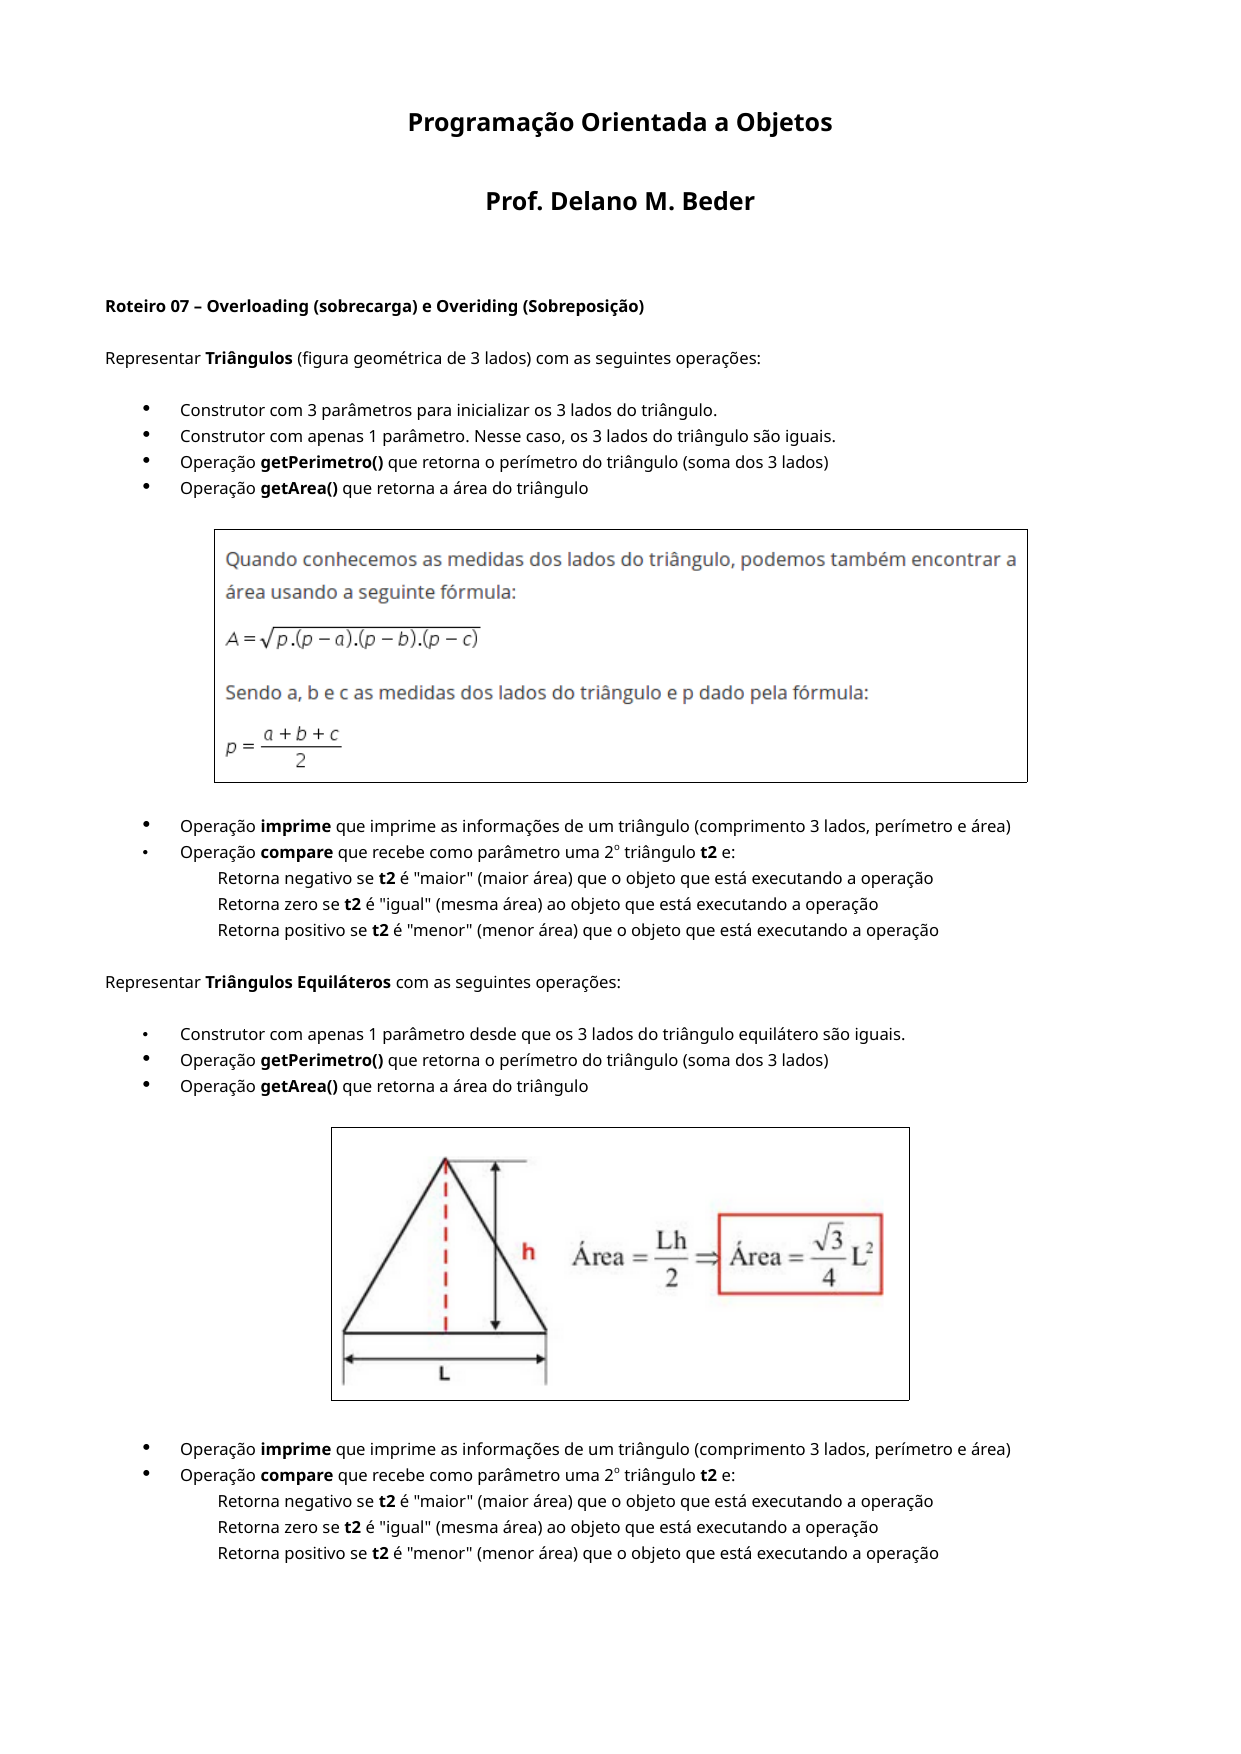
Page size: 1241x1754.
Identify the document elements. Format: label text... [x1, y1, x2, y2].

list Retorna negativo se t2 é "maior" (maior área) que o objeto que está executando a operação [180, 867, 1135, 889]
text Representar Triângulos (figura geométrica de 3 lados) com as seguintes operações: [105, 346, 1135, 369]
list Operação getPerimetro() que retorna o perímetro do triângulo (soma dos 3 lados) [142, 1049, 1135, 1072]
list Operação compare que recebe como parâmetro uma 2o triângulo t2 e: [142, 1464, 1135, 1487]
list Operação getArea() que retorna a área do triângulo [142, 1075, 1135, 1098]
list Operação imprime que imprime as informações de um triângulo (comprimento 3 lados, perímetro e área) [142, 1438, 1135, 1461]
list Construtor com apenas 1 parâmetro desde que os 3 lados do triângulo equilátero são iguais. [142, 1023, 1135, 1046]
list Operação compare que recebe como parâmetro uma 2o triângulo t2 e: [142, 841, 1135, 863]
list Construtor com apenas 1 parâmetro. Nesse caso, os 3 lados do triângulo são iguais. [142, 424, 1135, 447]
list Retorna zero se t2 é "igual" (mesma área) ao objeto que está executando a operação [180, 893, 1135, 915]
list Operação getArea() que retorna a área do triângulo [142, 477, 1135, 499]
text Prof. Delano M. Beder [105, 183, 1135, 217]
list Retorna negativo se t2 é "maior" (maior área) que o objeto que está executando a operação [180, 1490, 1135, 1513]
list Retorna positivo se t2 é "menor" (menor área) que o objeto que está executando a operação [180, 1542, 1135, 1565]
list Operação getPerimetro() que retorna o perímetro do triângulo (soma dos 3 lados) [142, 451, 1135, 473]
list Operação imprime que imprime as informações de um triângulo (comprimento 3 lados, perímetro e área) [142, 814, 1135, 837]
picture [334, 1130, 907, 1398]
list Construtor com 3 parâmetros para inicializar os 3 lados do triângulo. [142, 398, 1135, 421]
picture [216, 531, 1024, 779]
text Programação Orientada a Objetos [105, 105, 1135, 139]
text Representar Triângulos Equiláteros com as seguintes operações: [105, 971, 1135, 993]
list Retorna positivo se t2 é "menor" (menor área) que o objeto que está executando a operação [180, 919, 1135, 941]
text Roteiro 07 – Overloading (sobrecarga) e Overiding (Sobreposição) [105, 294, 1135, 317]
list Retorna zero se t2 é "igual" (mesma área) ao objeto que está executando a operação [180, 1516, 1135, 1539]
